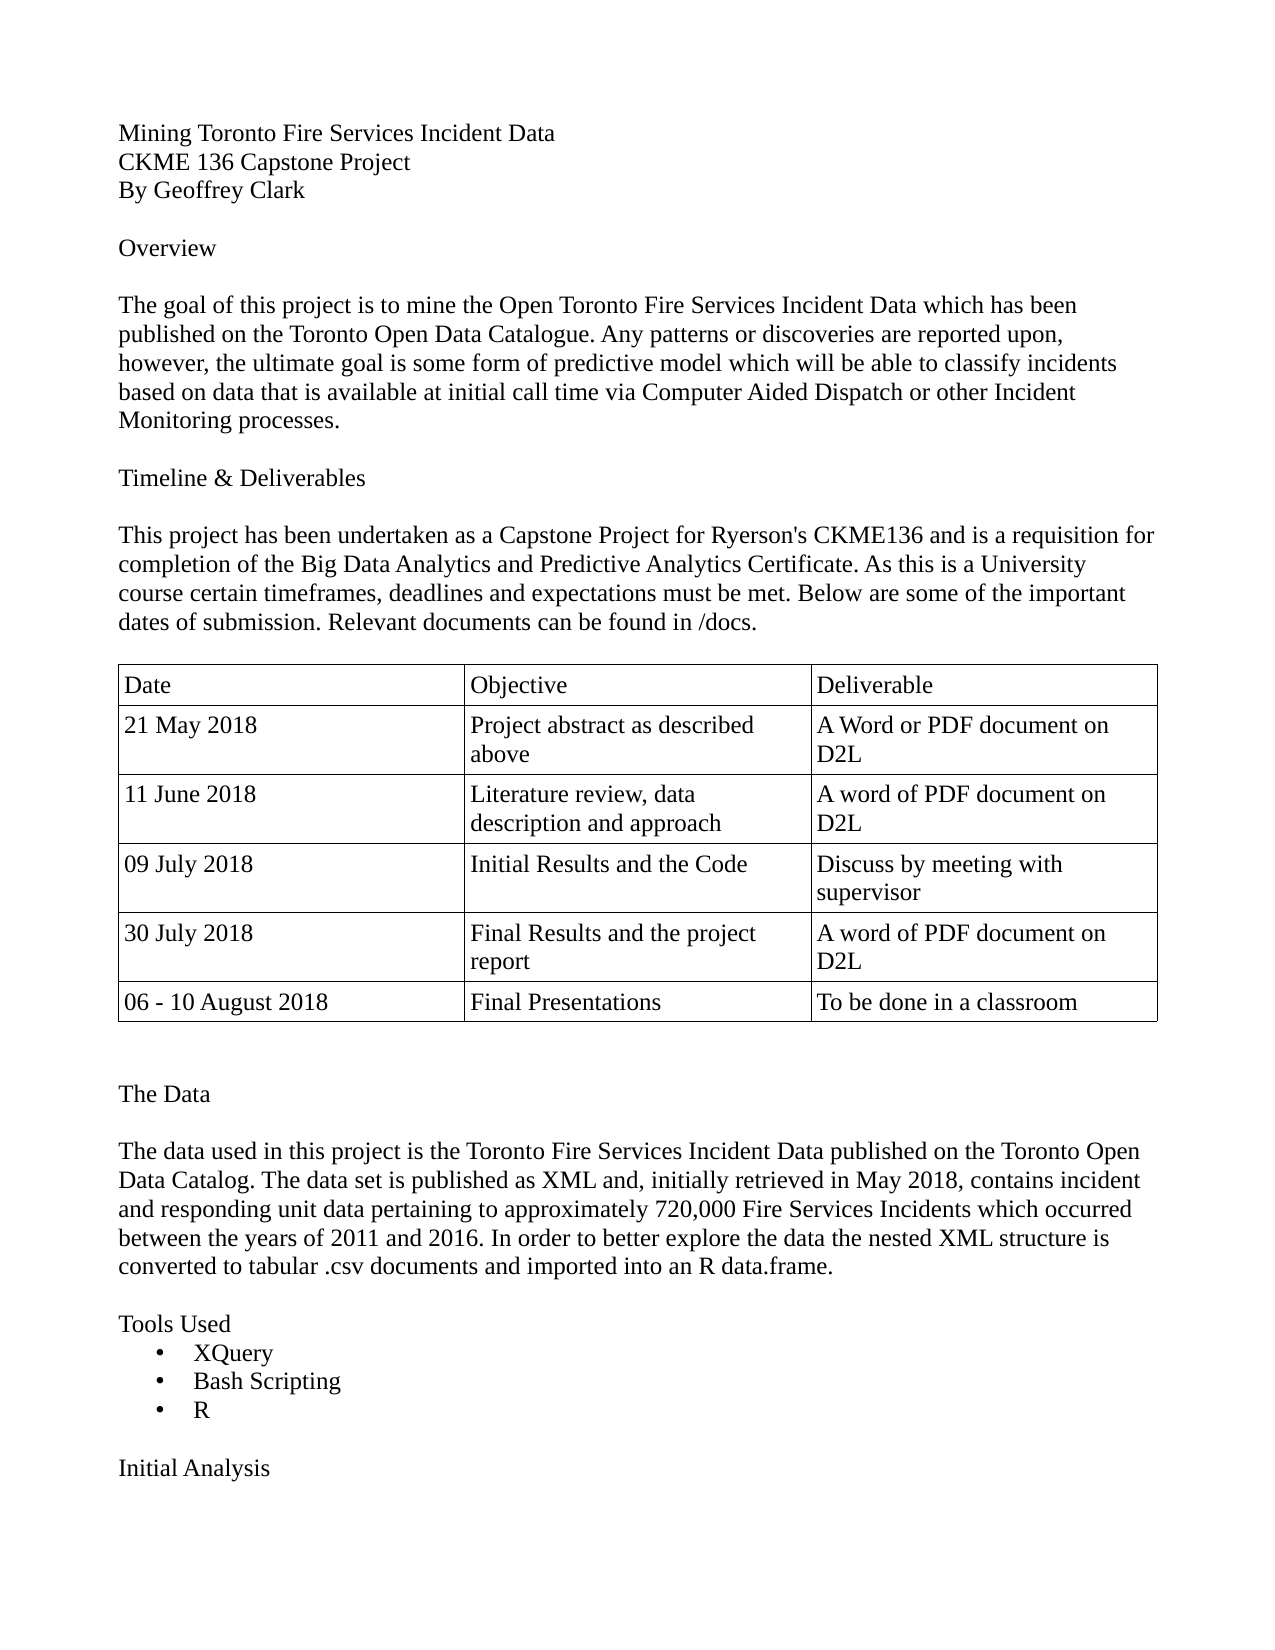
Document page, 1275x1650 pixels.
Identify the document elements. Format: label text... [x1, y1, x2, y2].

text The Data [118, 1079, 1157, 1108]
list R [156, 1395, 1157, 1424]
table_cell 06 - 10 August 2018 [119, 982, 464, 1021]
table_header Objective [465, 665, 811, 705]
table_cell A Word or PDF document on D2L [812, 706, 1157, 774]
table_cell Final Presentations [465, 982, 811, 1021]
list XQuery [156, 1338, 1157, 1366]
table_cell Project abstract as described above [465, 706, 811, 774]
text Overview [118, 233, 1157, 262]
table_cell 30 July 2018 [119, 913, 464, 981]
table_cell A word of PDF document on D2L [812, 775, 1157, 843]
text Tools Used [118, 1309, 1157, 1338]
table_cell 11 June 2018 [119, 775, 464, 843]
text The data used in this project is the Toronto Fire Services Incident Data published on the Toronto Open Data Catalog. The data set is published as XML and, initially retrieved in May 2018, contains incident and responding unit data pertaining to approximately 720,000 Fire Services Incidents which occurred between the years of 2011 and 2016. In order to better explore the data the nested XML structure is converted to tabular .csv documents and imported into an R data.frame. [118, 1136, 1157, 1280]
table_cell 09 July 2018 [119, 844, 464, 912]
table_cell A word of PDF document on D2L [812, 913, 1157, 981]
text Initial Analysis [118, 1453, 1157, 1481]
table_cell Initial Results and the Code [465, 844, 811, 912]
text CKME 136 Capstone Project [118, 147, 1157, 176]
table_cell Discuss by meeting with supervisor [812, 844, 1157, 912]
text By Geoffrey Clark [118, 176, 1157, 204]
text Timeline & Deliverables [118, 463, 1157, 492]
table_header Date [119, 665, 464, 705]
table_cell Final Results and the project report [465, 913, 811, 981]
list Bash Scripting [156, 1366, 1157, 1395]
text This project has been undertaken as a Capstone Project for Ryerson's CKME136 and is a requisition for completion of the Big Data Analytics and Predictive Analytics Certificate. As this is a University course certain timeframes, deadlines and expectations must be met. Below are some of the important dates of submission. Relevant documents can be found in /docs. [118, 521, 1157, 636]
text Mining Toronto Fire Services Incident Data [118, 118, 1157, 147]
table_header Deliverable [812, 665, 1157, 705]
table_cell Literature review, data description and approach [465, 775, 811, 843]
text The goal of this project is to mine the Open Toronto Fire Services Incident Data which has been published on the Toronto Open Data Catalogue. Any patterns or discoveries are reported upon, however, the ultimate goal is some form of predictive model which will be able to classify incidents based on data that is available at initial call time via Computer Aided Dispatch or other Incident Monitoring processes. [118, 291, 1157, 434]
table_cell 21 May 2018 [119, 706, 464, 774]
table_cell To be done in a classroom [812, 982, 1157, 1021]
